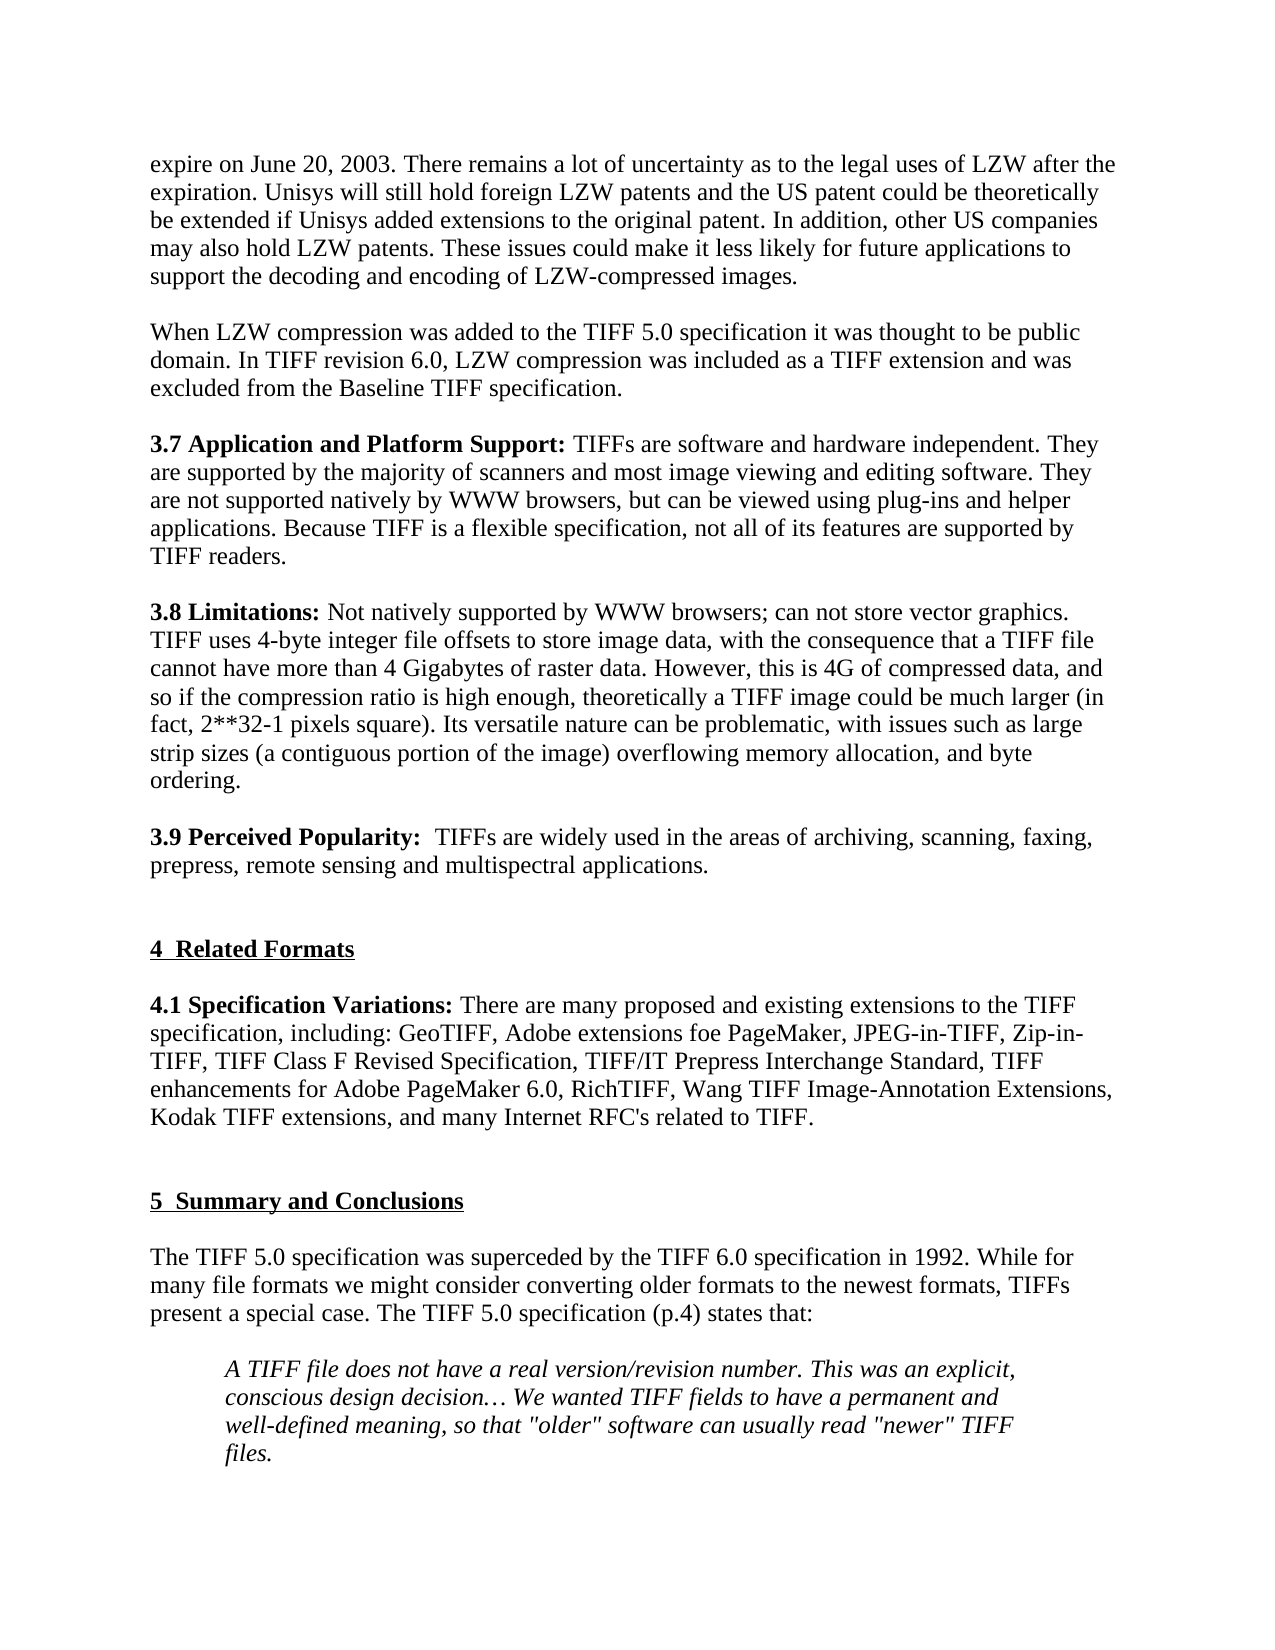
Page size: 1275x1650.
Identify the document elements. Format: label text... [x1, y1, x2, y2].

list When LZW compression was added to the TIFF 5.0 specification it was thought to be public domain. In TIFF revision 6.0, LZW compression was included as a TIFF extension and was excluded from the Baseline TIFF specification. [150, 318, 1125, 402]
text expire on June 20, 2003. There remains a lot of uncertainty as to the legal uses of LZW after the expiration. Unisys will still hold foreign LZW patents and the US patent could be theoretically be extended if Unisys added extensions to the original patent. In addition, other US companies may also hold LZW patents. These issues could make it less likely for future applications to support the decoding and encoding of LZW-compressed images. [150, 150, 1125, 290]
subtitle 5 Summary and Conclusions [150, 1187, 1125, 1215]
list 4 Related Formats [150, 934, 1125, 963]
list 3.9 Perceived Popularity: TIFFs are widely used in the areas of archiving, scanning, faxing, prepress, remote sensing and multispectral applications. [150, 822, 1125, 878]
list 3.7 Application and Platform Support: TIFFs are software and hardware independent. They are supported by the majority of scanners and most image viewing and editing software. They are not supported natively by WWW browsers, but can be viewed using plug-ins and helper applications. Because TIFF is a flexible specification, not all of its features are supported by TIFF readers. [150, 430, 1125, 570]
text 3.8 Limitations: Not natively supported by WWW browsers; can not store vector graphics. [150, 598, 1125, 626]
text The TIFF 5.0 specification was superceded by the TIFF 6.0 specification in 1992. While for many file formats we might consider converting older formats to the newest formats, TIFFs present a special case. The TIFF 5.0 specification (p.4) states that: [150, 1243, 1125, 1327]
text A TIFF file does not have a real version/revision number. This was an explicit, conscious design decision… We wanted TIFF fields to have a permanent and well-defined meaning, so that "older" software can usually read "newer" TIFF files. [225, 1355, 1050, 1467]
text TIFF uses 4-byte integer file offsets to store image data, with the consequence that a TIFF file cannot have more than 4 Gigabytes of raster data. However, this is 4G of compressed data, and so if the compression ratio is high enough, theoretically a TIFF image could be much larger (in fact, 2**32-1 pixels square). Its versatile nature can be problematic, with issues such as large strip sizes (a contiguous portion of the image) overflowing memory allocation, and byte ordering. [150, 626, 1125, 794]
list 4.1 Specification Variations: There are many proposed and existing extensions to the TIFF specification, including: GeoTIFF, Adobe extensions foe PageMaker, JPEG-in-TIFF, Zip-in-TIFF, TIFF Class F Revised Specification, TIFF/IT Prepress Interchange Standard, TIFF enhancements for Adobe PageMaker 6.0, RichTIFF, Wang TIFF Image-Annotation Extensions, Kodak TIFF extensions, and many Internet RFC's related to TIFF. [150, 991, 1125, 1131]
